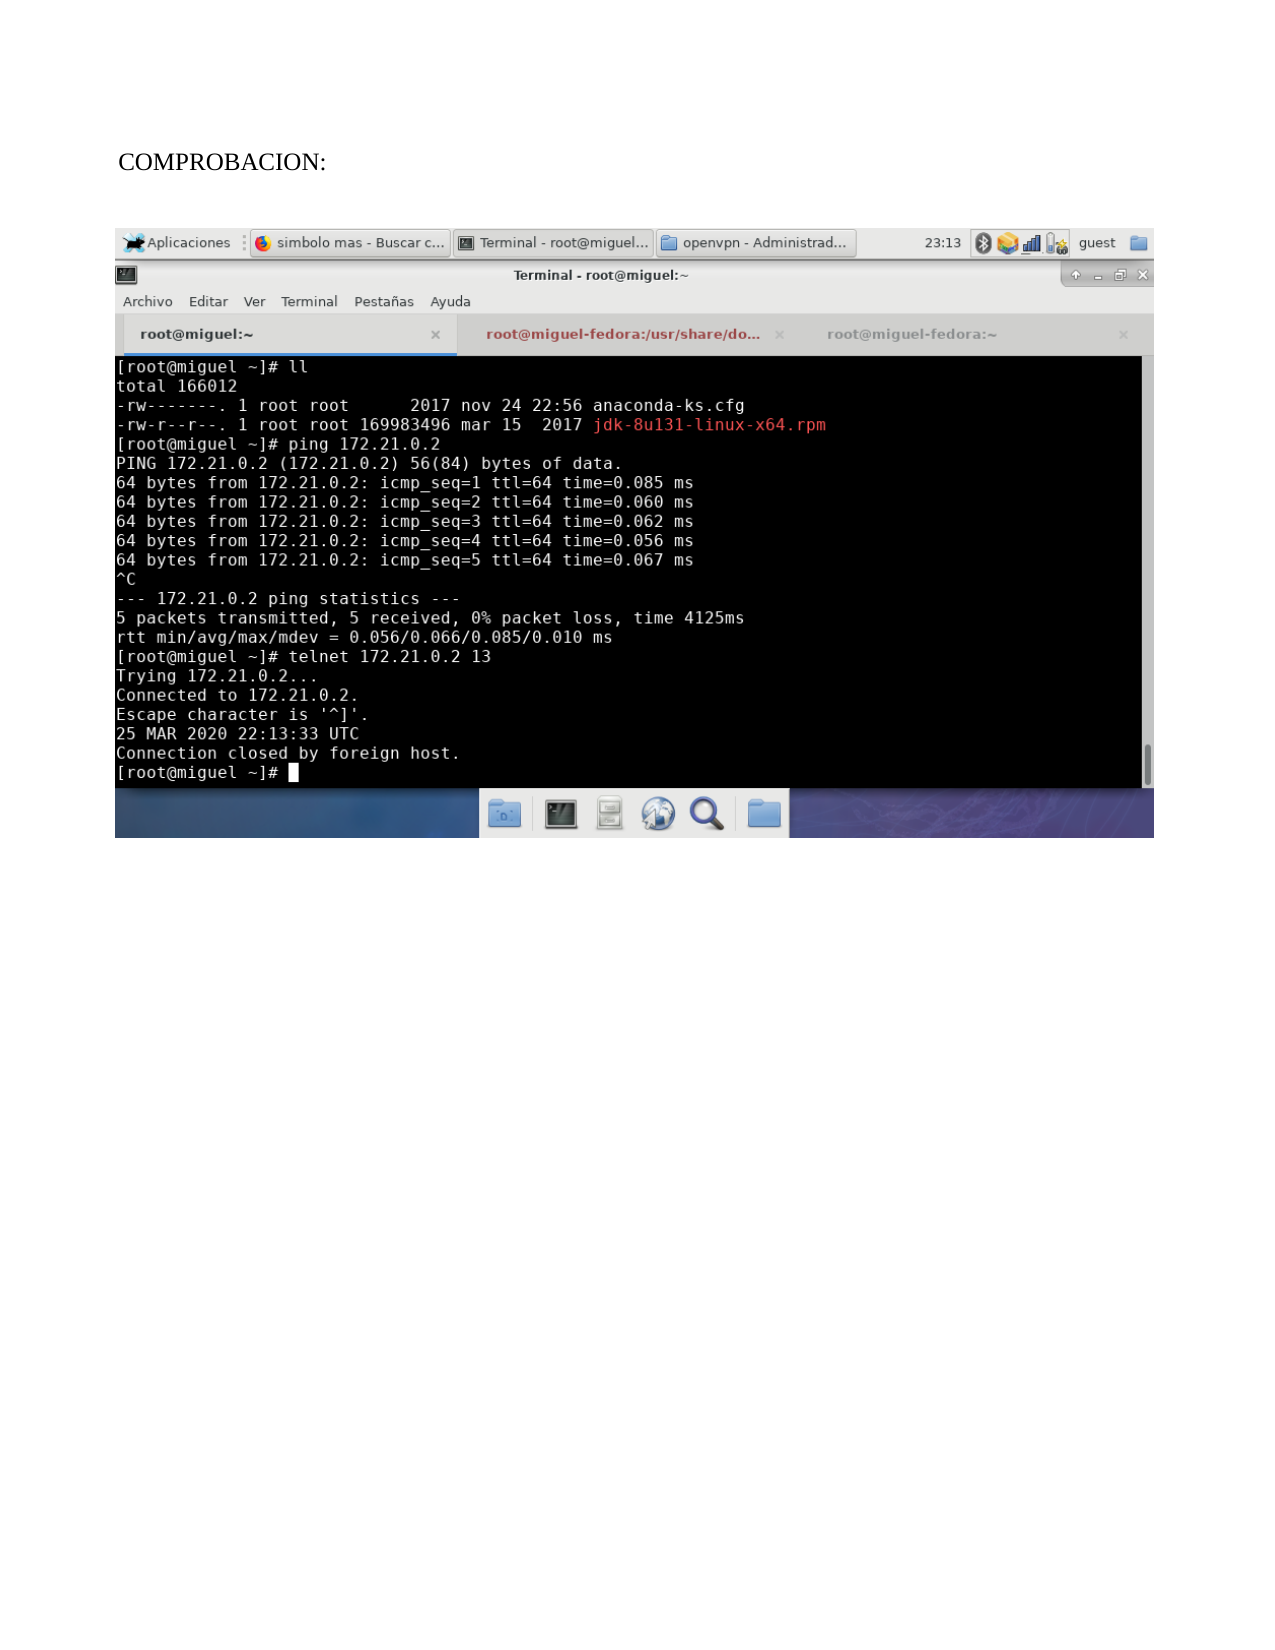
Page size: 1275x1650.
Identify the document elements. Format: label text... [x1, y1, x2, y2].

text COMPROBACION: [118, 147, 1157, 176]
picture [115, 228, 1154, 838]
